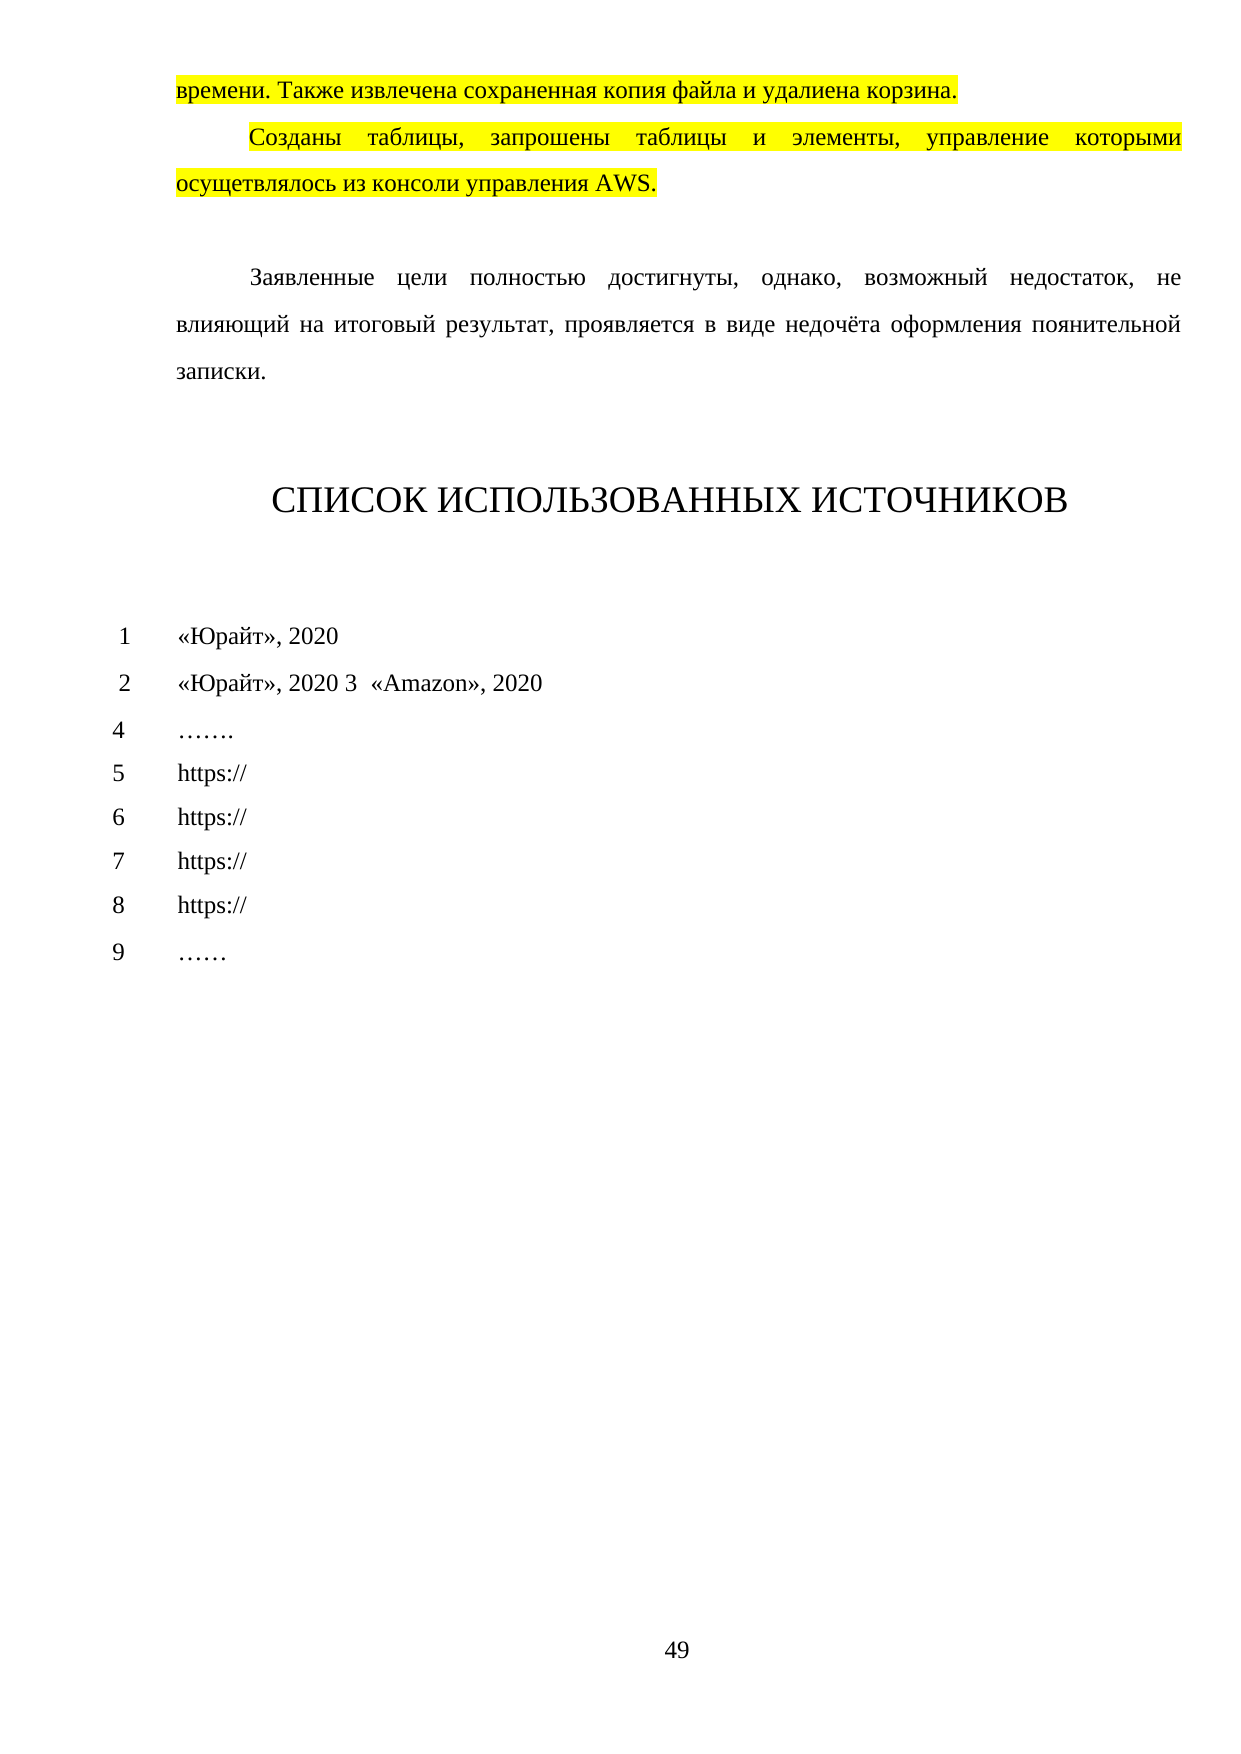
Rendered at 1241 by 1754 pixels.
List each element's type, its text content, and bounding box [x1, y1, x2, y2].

subtitle СПИСОК ИСПОЛЬЗОВАННЫХ ИСТОЧНИКОВ [177, 477, 1078, 520]
list https:// [112, 890, 1182, 919]
list ……. [112, 715, 1182, 743]
list «Юрайт», 2020 [118, 621, 799, 650]
text Заявленные цели полностью достигнуты, однако, возможный недостаток, не влияющий на итоговый результат, проявляется в виде недочёта оформления поянительной записки. [176, 262, 1182, 385]
list «Юрайт», 2020 3 «Amazon», 2020 [118, 668, 799, 697]
text времени. Также извлечена сохраненная копия файла и удалиена корзина. [176, 75, 1182, 104]
text Созданы таблицы, запрошены таблицы и элементы, управление которыми осущетвлялось из консоли управления AWS. [176, 122, 1182, 197]
list https:// [112, 802, 1182, 831]
list …… [112, 937, 1182, 966]
list https:// [112, 846, 1182, 875]
list https:// [112, 758, 1182, 787]
